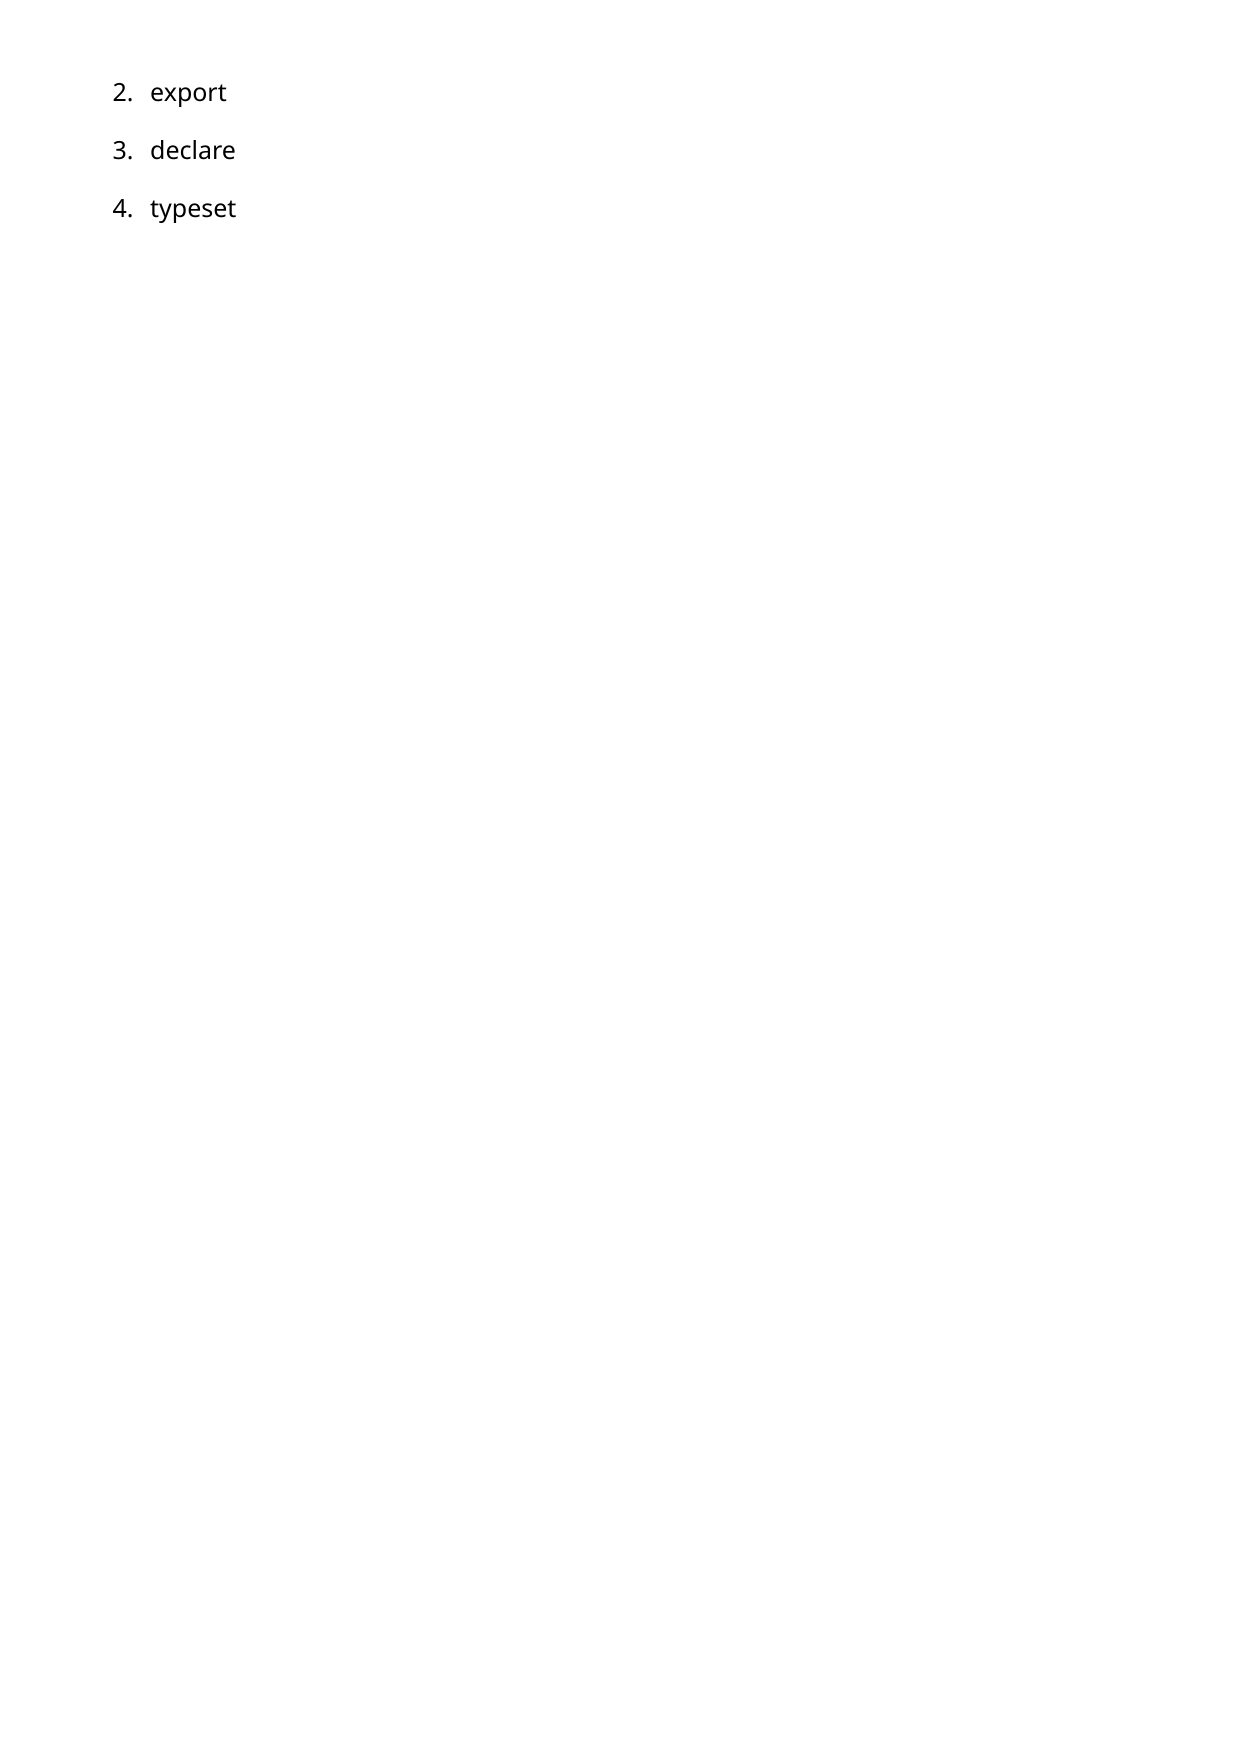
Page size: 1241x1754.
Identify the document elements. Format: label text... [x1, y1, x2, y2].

list declare [112, 133, 1165, 167]
list export [112, 75, 1165, 109]
list typeset [112, 191, 1165, 225]
